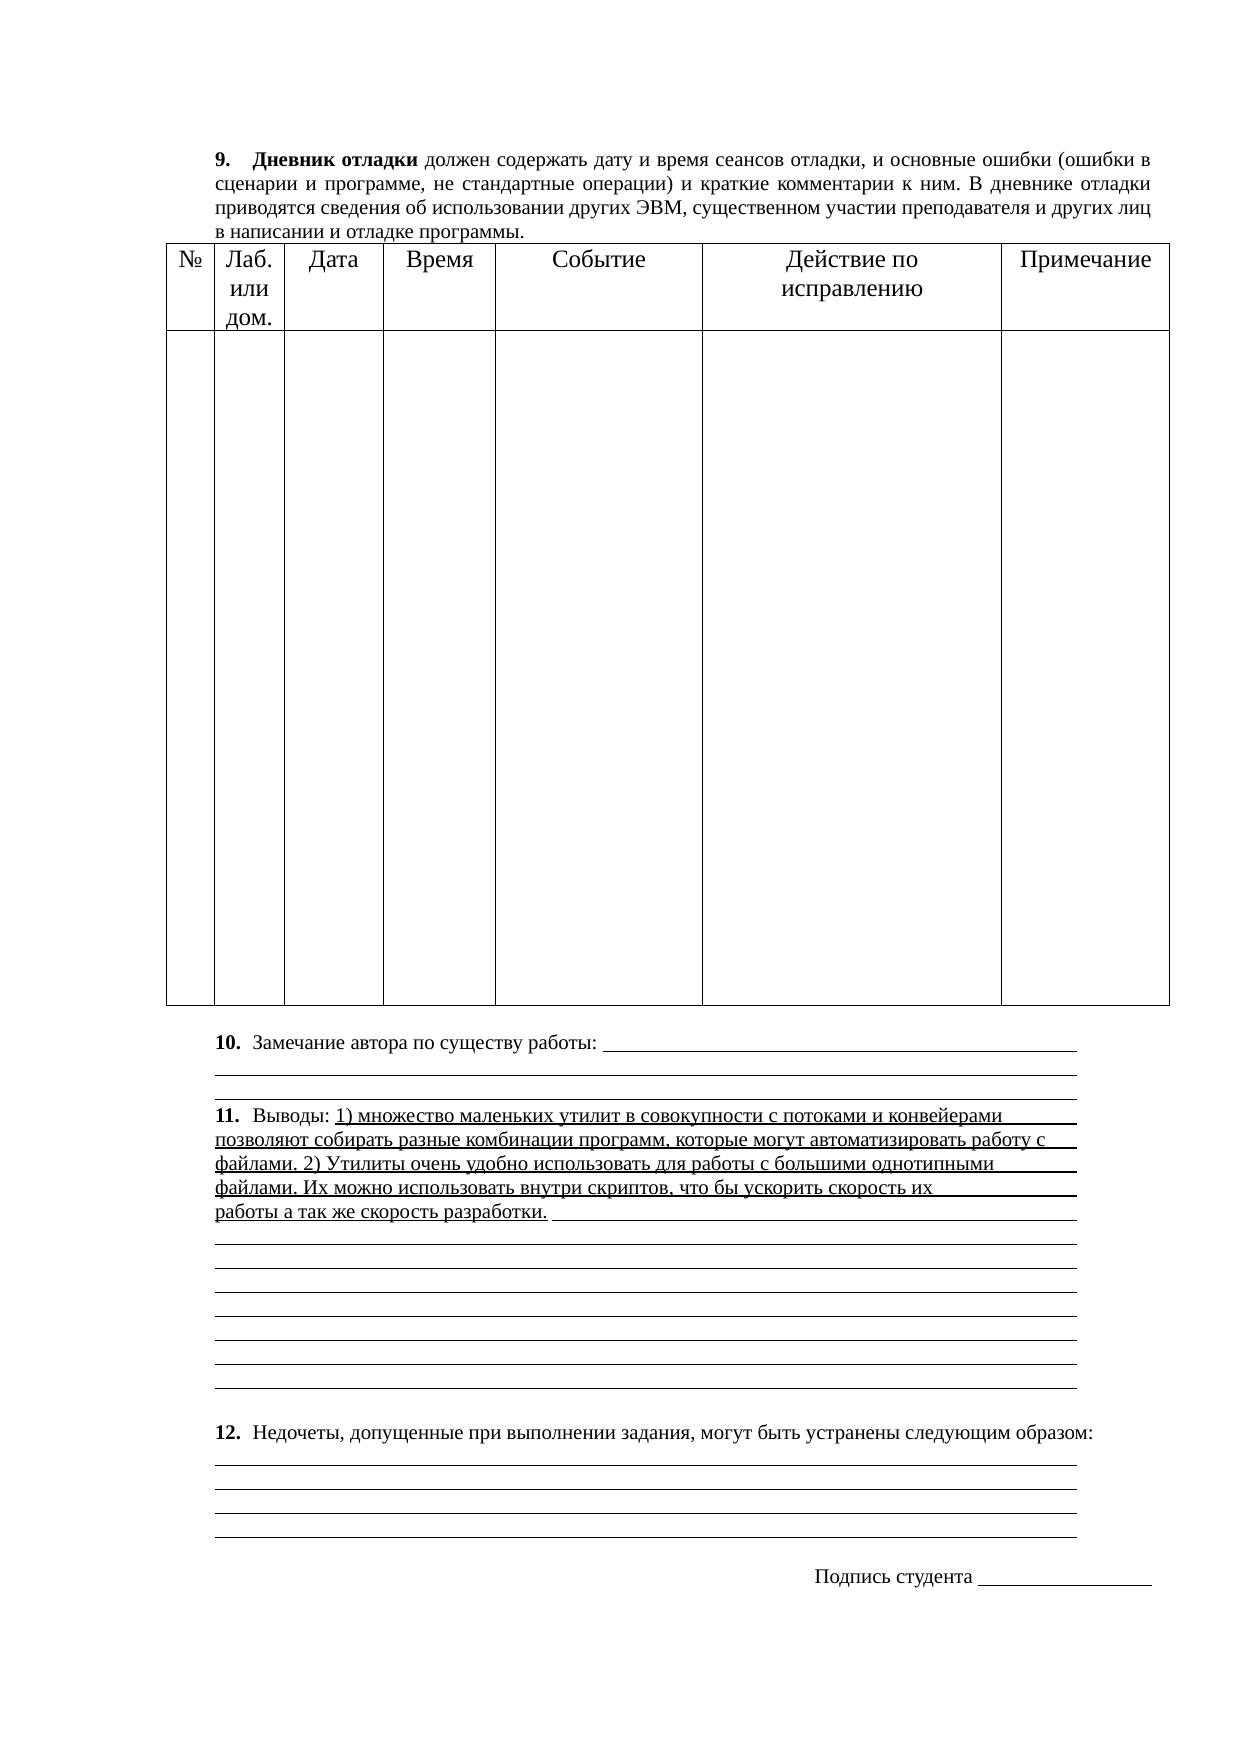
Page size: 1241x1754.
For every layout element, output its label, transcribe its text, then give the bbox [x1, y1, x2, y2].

table_cell [215, 331, 284, 1005]
table_header № [167, 244, 214, 330]
table_header Время [384, 244, 495, 330]
list Выводы: 1) множество маленьких утилит в совокупности с потоками и конвейерами позволяют собирать разные комбинации программ, которые могут автоматизировать работу с файлами. 2) Утилиты очень удобно использовать для работы с большими однотипными файлами. Их можно использовать внутри скриптов, что бы ускорить скорость их работы а так же скорость разработки. [215, 1102, 1152, 1391]
table_cell [496, 331, 702, 1005]
table_header Примечание [1002, 244, 1169, 330]
list Дневник отладки должен содержать дату и время сеансов отладки, и основные ошибки (ошибки в сценарии и программе, не стандартные операции) и краткие комментарии к ним. В дневнике отладки приводятся сведения об использовании других ЭВМ, существенном участии преподавателя и других лиц в написании и отладке программы. [215, 147, 1152, 243]
table_header Действие по исправлению [703, 244, 1001, 330]
list Замечание автора по существу работы: [215, 1030, 1152, 1102]
table_cell [1002, 331, 1169, 1005]
table_cell [384, 331, 495, 1005]
list Недочеты, допущенные при выполнении задания, могут быть устранены следующим образом: [215, 1420, 1152, 1540]
table_cell [167, 331, 214, 1005]
text Подпись студента [215, 1564, 1152, 1588]
table_cell [285, 331, 383, 1005]
table_header Лаб. или дом. [215, 244, 284, 330]
table_header Дата [285, 244, 383, 330]
table_cell [703, 331, 1001, 1005]
table_header Событие [496, 244, 702, 330]
